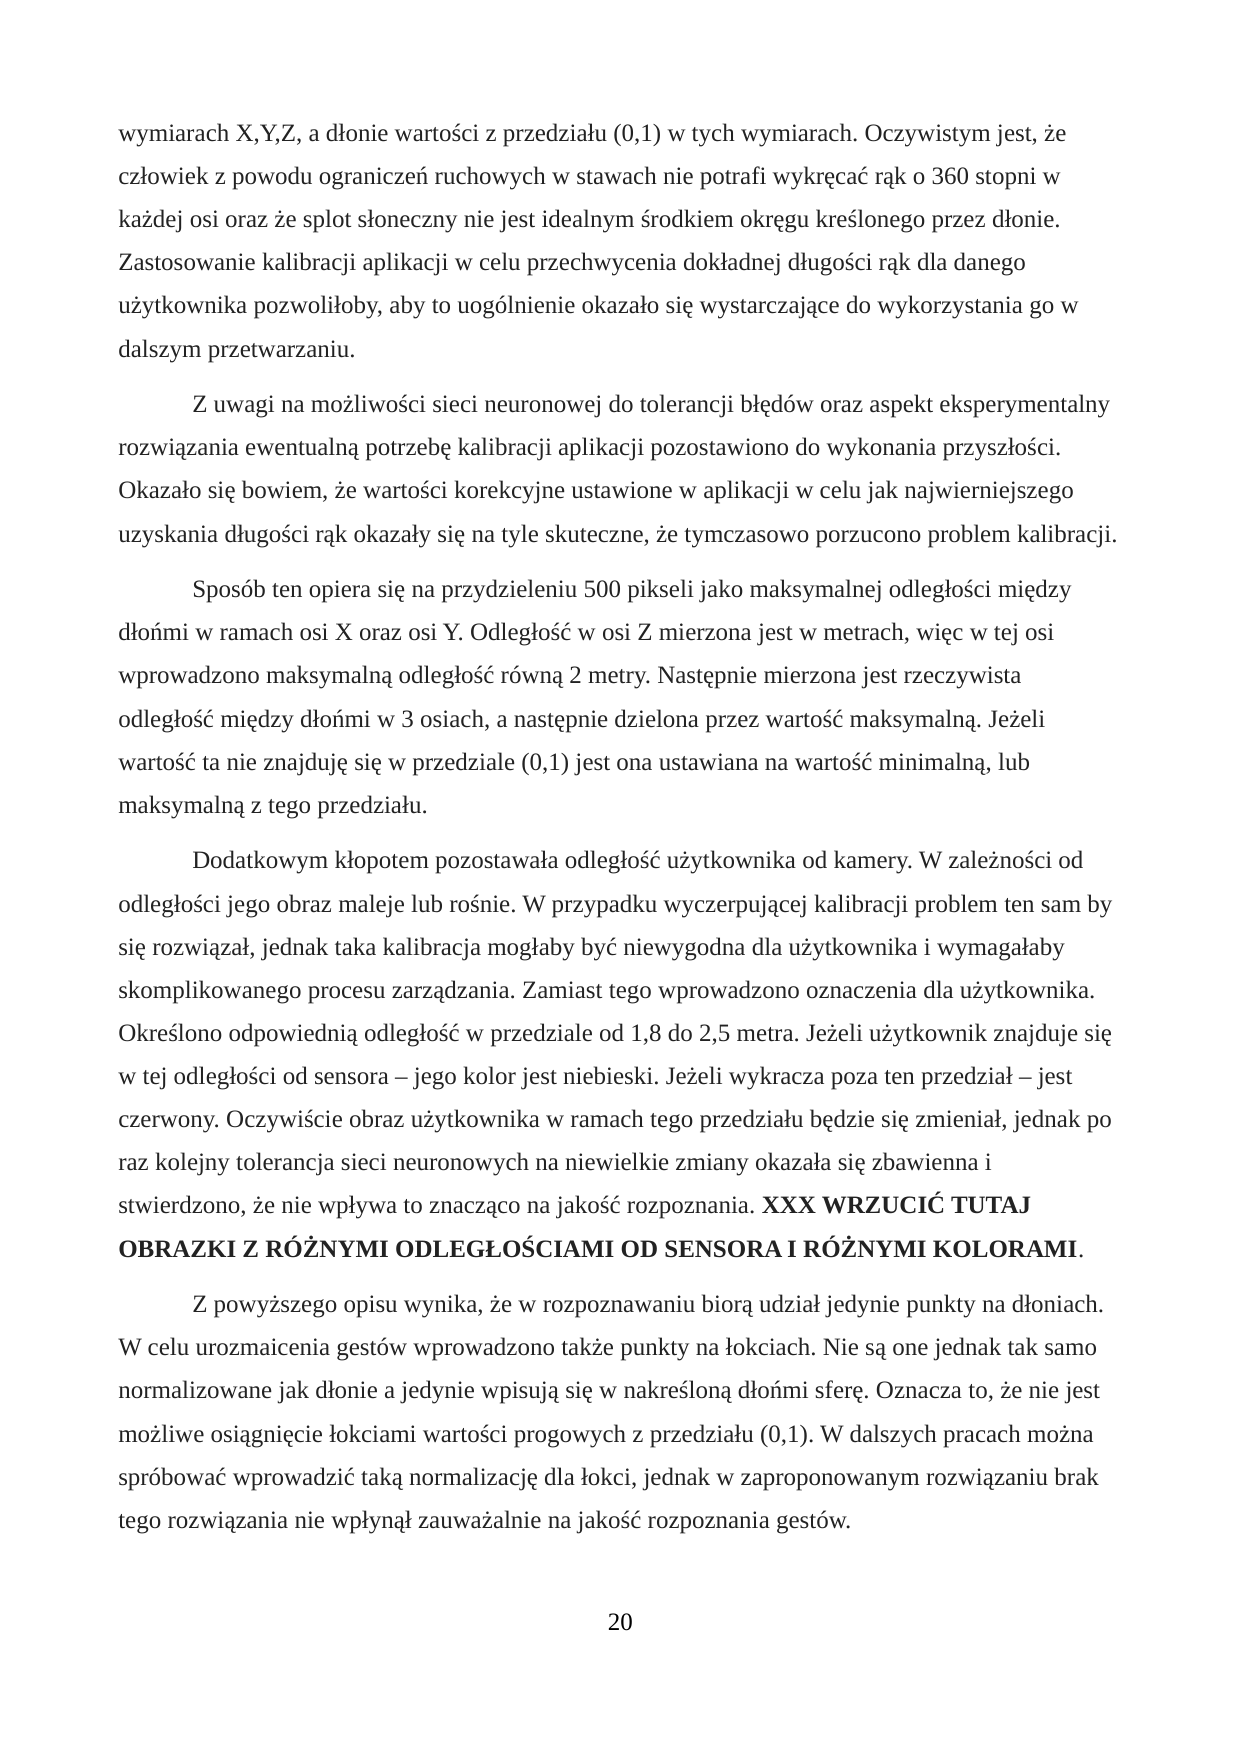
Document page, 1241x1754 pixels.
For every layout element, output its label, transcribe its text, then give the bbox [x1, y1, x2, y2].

text Sposób ten opiera się na przydzieleniu 500 pikseli jako maksymalnej odległości między dłońmi w ramach osi X oraz osi Y. Odległość w osi Z mierzona jest w metrach, więc w tej osi wprowadzono maksymalną odległość równą 2 metry. Następnie mierzona jest rzeczywista odległość między dłońmi w 3 osiach, a następnie dzielona przez wartość maksymalną. Jeżeli wartość ta nie znajduję się w przedziale (0,1) jest ona ustawiana na wartość minimalną, lub maksymalną z tego przedziału. [118, 574, 1122, 819]
text wymiarach X,Y,Z, a dłonie wartości z przedziału (0,1) w tych wymiarach. Oczywistym jest, że człowiek z powodu ograniczeń ruchowych w stawach nie potrafi wykręcać rąk o 360 stopni w każdej osi oraz że splot słoneczny nie jest idealnym środkiem okręgu kreślonego przez dłonie. Zastosowanie kalibracji aplikacji w celu przechwycenia dokładnej długości rąk dla danego użytkownika pozwoliłoby, aby to uogólnienie okazało się wystarczające do wykorzystania go w dalszym przetwarzaniu. [118, 118, 1122, 362]
text Z powyższego opisu wynika, że w rozpoznawaniu biorą udział jedynie punkty na dłoniach. W celu urozmaicenia gestów wprowadzono także punkty na łokciach. Nie są one jednak tak samo normalizowane jak dłonie a jedynie wpisują się w nakreśloną dłońmi sferę. Oznacza to, że nie jest możliwe osiągnięcie łokciami wartości progowych z przedziału (0,1). W dalszych pracach można spróbować wprowadzić taką normalizację dla łokci, jednak w zaproponowanym rozwiązaniu brak tego rozwiązania nie wpłynął zauważalnie na jakość rozpoznania gestów. [118, 1289, 1122, 1534]
text Dodatkowym kłopotem pozostawała odległość użytkownika od kamery. W zależności od odległości jego obraz maleje lub rośnie. W przypadku wyczerpującej kalibracji problem ten sam by się rozwiązał, jednak taka kalibracja mogłaby być niewygodna dla użytkownika i wymagałaby skomplikowanego procesu zarządzania. Zamiast tego wprowadzono oznaczenia dla użytkownika. Określono odpowiednią odległość w przedziale od 1,8 do 2,5 metra. Jeżeli użytkownik znajduje się w tej odległości od sensora – jego kolor jest niebieski. Jeżeli wykracza poza ten przedział – jest czerwony. Oczywiście obraz użytkownika w ramach tego przedziału będzie się zmieniał, jednak po raz kolejny tolerancja sieci neuronowych na niewielkie zmiany okazała się zbawienna i stwierdzono, że nie wpływa to znacząco na jakość rozpoznania. XXX WRZUCIĆ TUTAJ OBRAZKI Z RÓŻNYMI ODLEGŁOŚCIAMI OD SENSORA I RÓŻNYMI KOLORAMI. [118, 846, 1122, 1262]
text Z uwagi na możliwości sieci neuronowej do tolerancji błędów oraz aspekt eksperymentalny rozwiązania ewentualną potrzebę kalibracji aplikacji pozostawiono do wykonania przyszłości. Okazało się bowiem, że wartości korekcyjne ustawione w aplikacji w celu jak najwierniejszego uzyskania długości rąk okazały się na tyle skuteczne, że tymczasowo porzucono problem kalibracji. [118, 389, 1122, 547]
